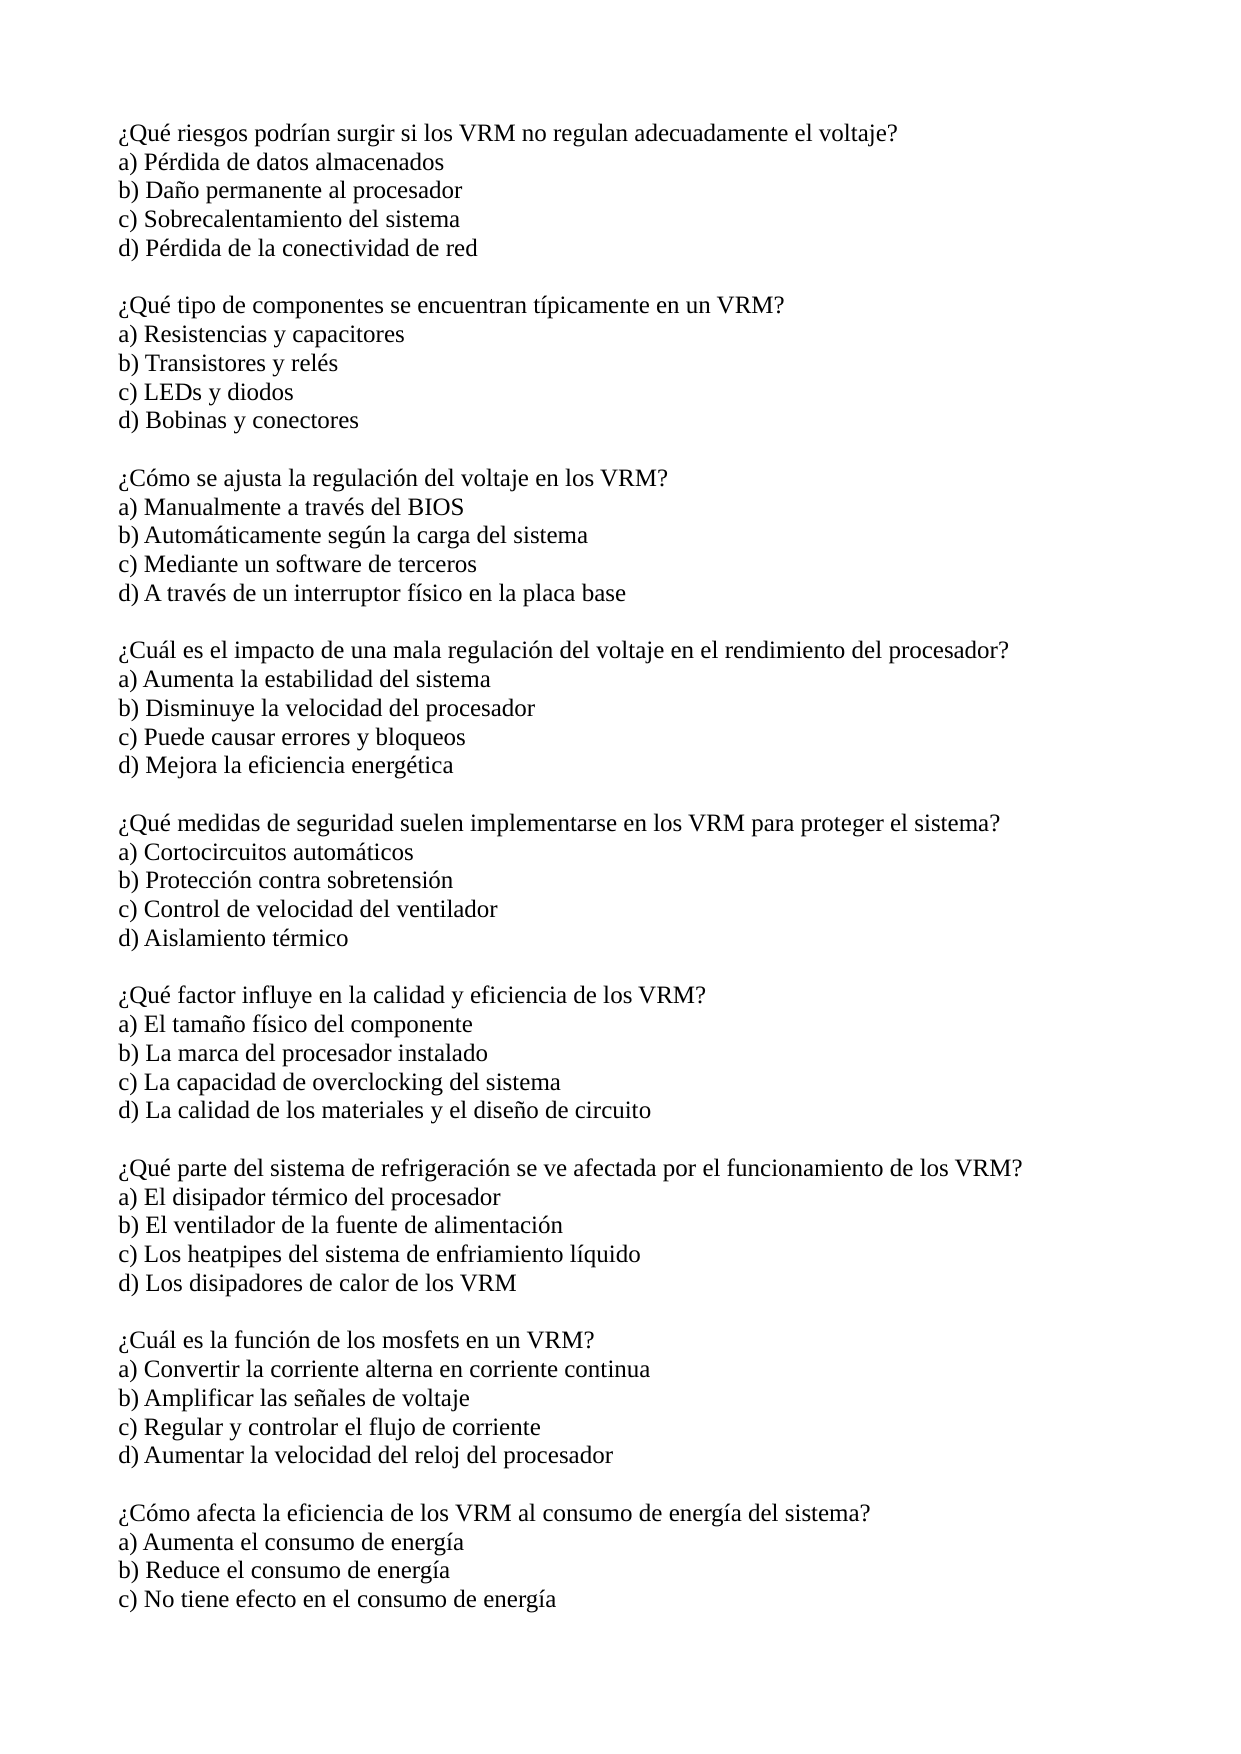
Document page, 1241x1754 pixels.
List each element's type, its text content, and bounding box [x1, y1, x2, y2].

text d) A través de un interruptor físico en la placa base [118, 578, 1122, 607]
text c) LEDs y diodos [118, 377, 1122, 406]
text c) Control de velocidad del ventilador [118, 894, 1122, 923]
text c) No tiene efecto en el consumo de energía [118, 1584, 1122, 1613]
text d) Aislamiento térmico [118, 923, 1122, 952]
text c) Los heatpipes del sistema de enfriamiento líquido [118, 1239, 1122, 1268]
text d) Pérdida de la conectividad de red [118, 233, 1122, 262]
text a) Manualmente a través del BIOS [118, 492, 1122, 521]
text d) La calidad de los materiales y el diseño de circuito [118, 1096, 1122, 1124]
text a) Pérdida de datos almacenados [118, 147, 1122, 176]
text c) La capacidad de overclocking del sistema [118, 1067, 1122, 1096]
text ¿Cuál es la función de los mosfets en un VRM? [118, 1326, 1122, 1354]
text ¿Qué tipo de componentes se encuentran típicamente en un VRM? [118, 291, 1122, 319]
text c) Sobrecalentamiento del sistema [118, 204, 1122, 233]
text ¿Qué parte del sistema de refrigeración se ve afectada por el funcionamiento de los VRM? [118, 1153, 1122, 1182]
text b) Disminuye la velocidad del procesador [118, 693, 1122, 722]
text a) El tamaño físico del componente [118, 1009, 1122, 1038]
text b) La marca del procesador instalado [118, 1038, 1122, 1067]
text d) Bobinas y conectores [118, 406, 1122, 434]
text ¿Cuál es el impacto de una mala regulación del voltaje en el rendimiento del procesador? [118, 636, 1122, 664]
text b) Transistores y relés [118, 348, 1122, 377]
text ¿Cómo afecta la eficiencia de los VRM al consumo de energía del sistema? [118, 1498, 1122, 1527]
text d) Aumentar la velocidad del reloj del procesador [118, 1441, 1122, 1469]
text c) Regular y controlar el flujo de corriente [118, 1412, 1122, 1441]
text ¿Qué factor influye en la calidad y eficiencia de los VRM? [118, 981, 1122, 1009]
text b) Daño permanente al procesador [118, 176, 1122, 204]
text b) Automáticamente según la carga del sistema [118, 521, 1122, 549]
text a) Convertir la corriente alterna en corriente continua [118, 1354, 1122, 1383]
text a) El disipador térmico del procesador [118, 1182, 1122, 1211]
text a) Aumenta el consumo de energía [118, 1527, 1122, 1556]
text b) El ventilador de la fuente de alimentación [118, 1211, 1122, 1239]
text d) Mejora la eficiencia energética [118, 751, 1122, 779]
text b) Protección contra sobretensión [118, 866, 1122, 894]
text ¿Cómo se ajusta la regulación del voltaje en los VRM? [118, 463, 1122, 492]
text a) Aumenta la estabilidad del sistema [118, 664, 1122, 693]
text ¿Qué medidas de seguridad suelen implementarse en los VRM para proteger el sistema? [118, 808, 1122, 837]
text c) Mediante un software de terceros [118, 549, 1122, 578]
text a) Resistencias y capacitores [118, 319, 1122, 348]
text c) Puede causar errores y bloqueos [118, 722, 1122, 751]
text b) Amplificar las señales de voltaje [118, 1383, 1122, 1412]
text ¿Qué riesgos podrían surgir si los VRM no regulan adecuadamente el voltaje? [118, 118, 1122, 147]
text a) Cortocircuitos automáticos [118, 837, 1122, 866]
text b) Reduce el consumo de energía [118, 1556, 1122, 1584]
text d) Los disipadores de calor de los VRM [118, 1268, 1122, 1297]
